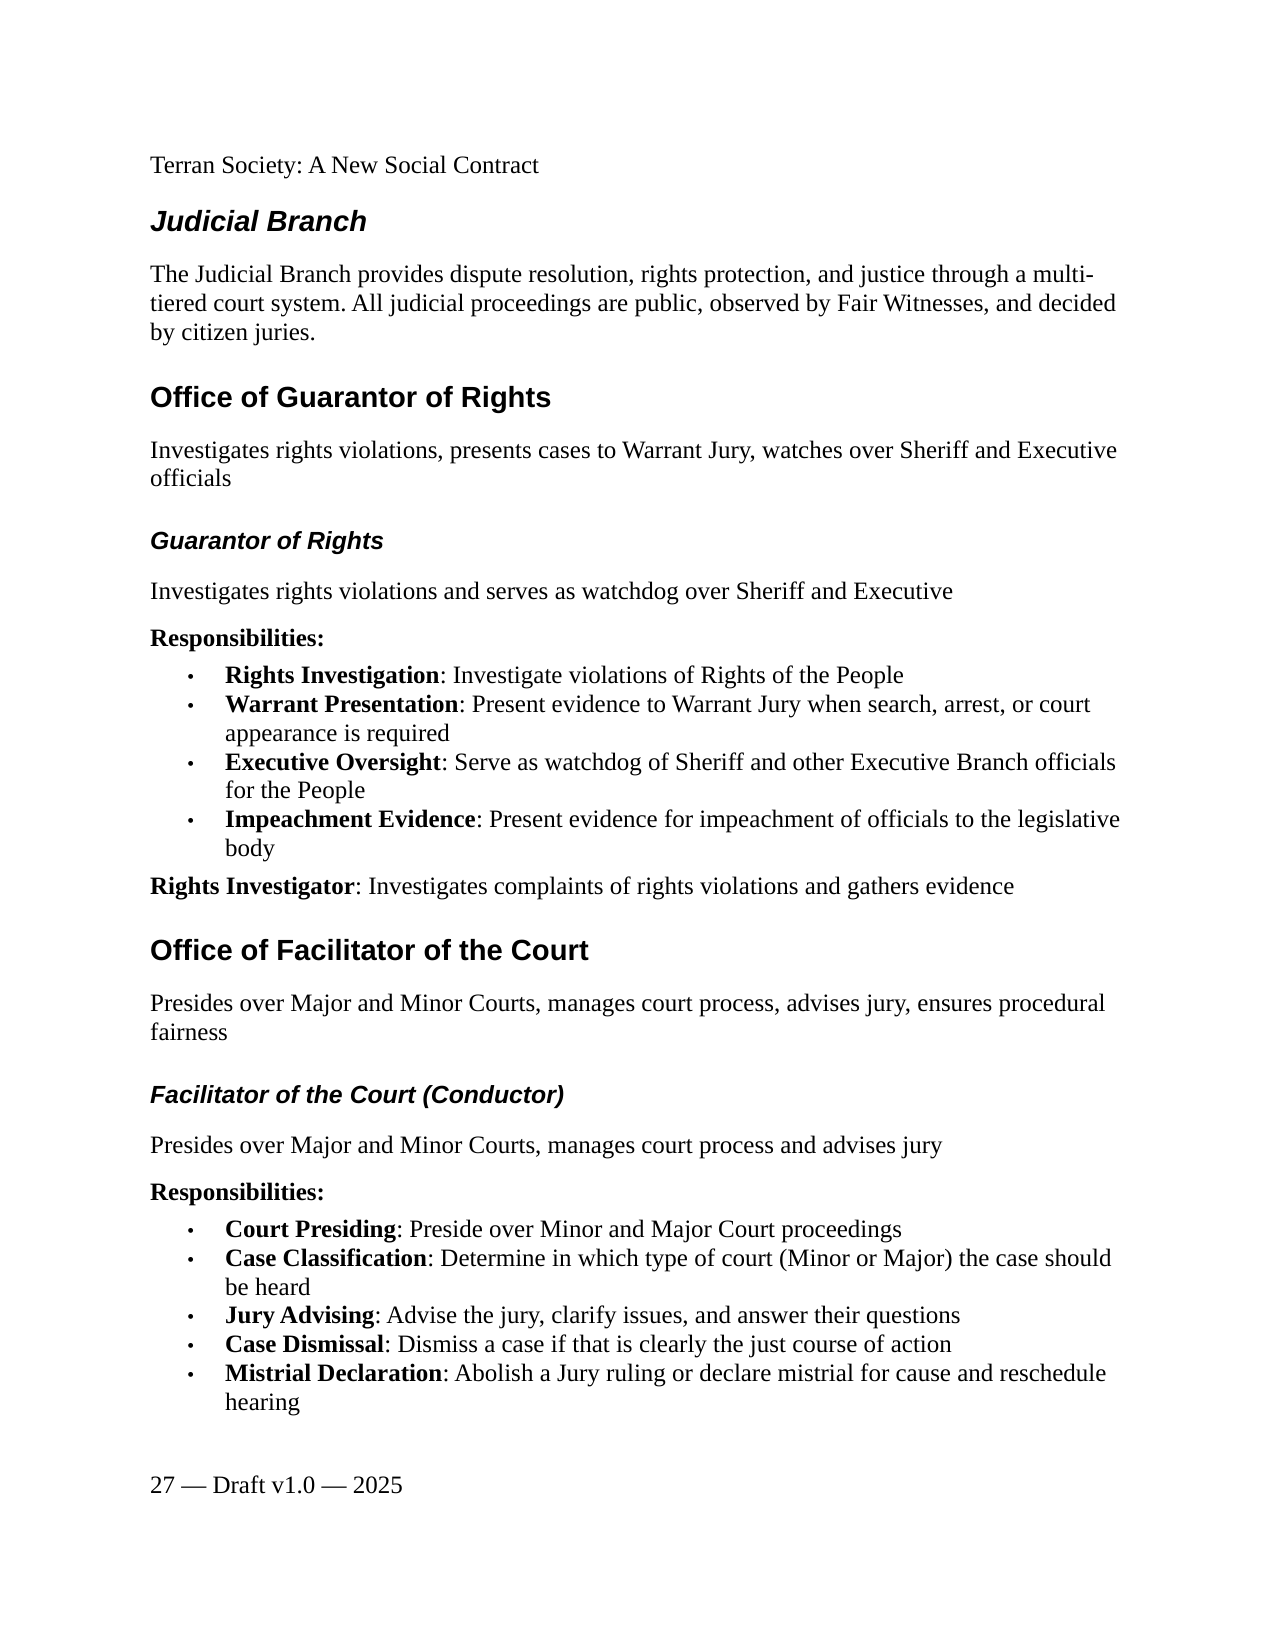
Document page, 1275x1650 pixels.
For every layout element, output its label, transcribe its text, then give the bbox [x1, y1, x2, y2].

list Rights Investigation: Investigate violations of Rights of the People [187, 661, 1125, 689]
list Case Classification: Determine in which type of court (Minor or Major) the case should be heard [187, 1243, 1125, 1301]
list Mistrial Declaration: Abolish a Jury ruling or declare mistrial for cause and reschedule hearing [187, 1358, 1125, 1416]
text Presides over Major and Minor Courts, manages court process, advises jury, ensures procedural fairness [150, 988, 1125, 1046]
text Investigates rights violations and serves as watchdog over Sheriff and Executive [150, 576, 1125, 605]
list Executive Oversight: Serve as watchdog of Sheriff and other Executive Branch officials for the People [187, 747, 1125, 804]
text Investigates rights violations, presents cases to Warrant Jury, watches over Sheriff and Executive officials [150, 435, 1125, 492]
subtitle Office of Guarantor of Rights [150, 380, 1125, 413]
subtitle Facilitator of the Court (Conductor) [150, 1080, 1125, 1108]
text Rights Investigator: Investigates complaints of rights violations and gathers evidence [150, 871, 1125, 899]
list Court Presiding: Preside over Minor and Major Court proceedings [187, 1214, 1125, 1243]
text Responsibilities: [150, 1177, 1125, 1205]
text Responsibilities: [150, 623, 1125, 652]
subtitle Office of Facilitator of the Court [150, 933, 1125, 967]
list Case Dismissal: Dismiss a case if that is clearly the just course of action [187, 1329, 1125, 1358]
list Impeachment Evidence: Present evidence for impeachment of officials to the legislative body [187, 804, 1125, 862]
text Presides over Major and Minor Courts, manages court process and advises jury [150, 1130, 1125, 1159]
text The Judicial Branch provides dispute resolution, rights protection, and justice through a multi-tiered court system. All judicial proceedings are public, observed by Fair Witnesses, and decided by citizen juries. [150, 259, 1125, 346]
list Jury Advising: Advise the jury, clarify issues, and answer their questions [187, 1301, 1125, 1329]
subtitle Guarantor of Rights [150, 526, 1125, 555]
list Warrant Presentation: Present evidence to Warrant Jury when search, arrest, or court appearance is required [187, 689, 1125, 747]
subtitle Judicial Branch [150, 204, 1125, 238]
